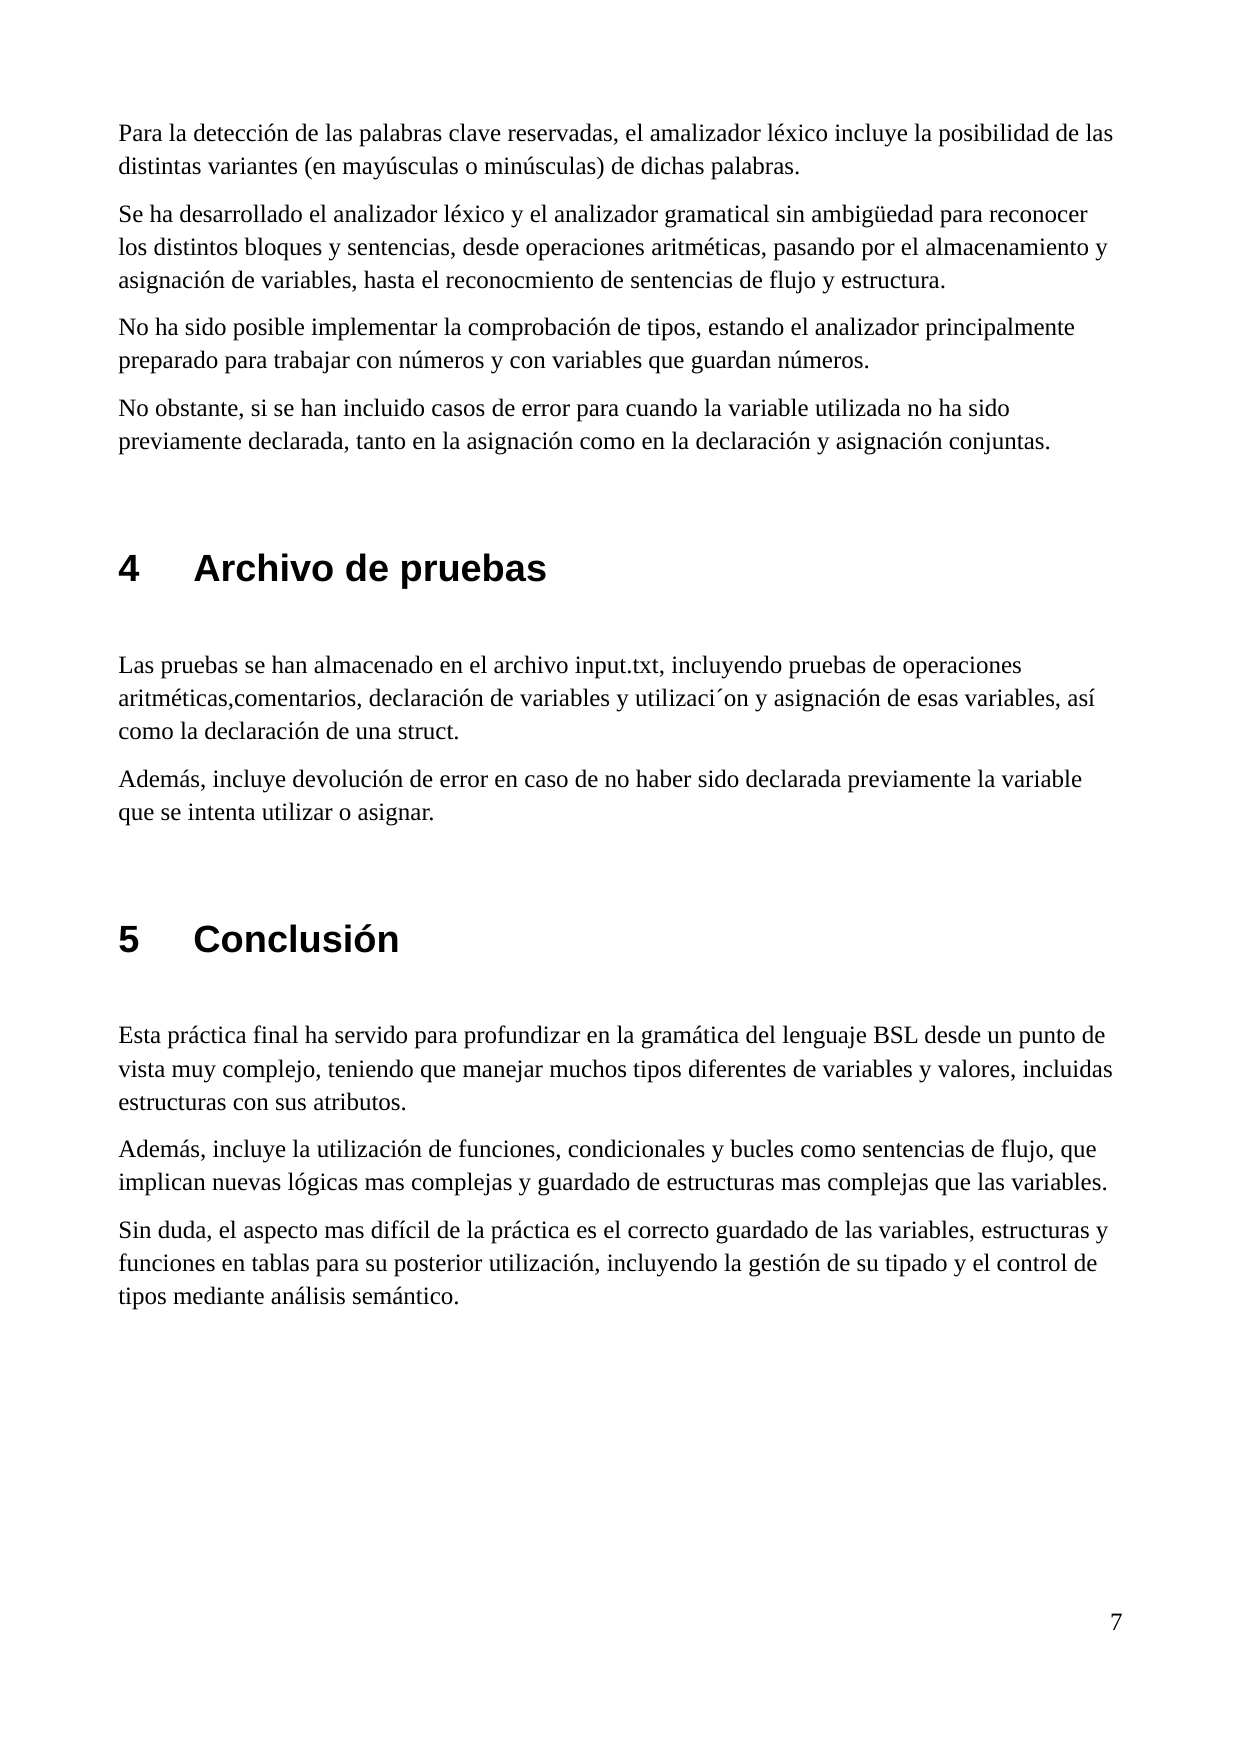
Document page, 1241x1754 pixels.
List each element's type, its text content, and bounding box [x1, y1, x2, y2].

subtitle Archivo de pruebas [118, 546, 1122, 590]
text Se ha desarrollado el analizador léxico y el analizador gramatical sin ambigüedad para reconocer los distintos bloques y sentencias, desde operaciones aritméticas, pasando por el almacenamiento y asignación de variables, hasta el reconocmiento de sentencias de flujo y estructura. [118, 199, 1122, 293]
subtitle Conclusión [118, 917, 1122, 961]
text Para la detección de las palabras clave reservadas, el amalizador léxico incluye la posibilidad de las distintas variantes (en mayúsculas o minúsculas) de dichas palabras. [118, 118, 1122, 180]
text No obstante, si se han incluido casos de error para cuando la variable utilizada no ha sido previamente declarada, tanto en la asignación como en la declaración y asignación conjuntas. [118, 393, 1122, 455]
text Sin duda, el aspecto mas difícil de la práctica es el correcto guardado de las variables, estructuras y funciones en tablas para su posterior utilización, incluyendo la gestión de su tipado y el control de tipos mediante análisis semántico. [118, 1215, 1122, 1310]
text Además, incluye devolución de error en caso de no haber sido declarada previamente la variable que se intenta utilizar o asignar. [118, 764, 1122, 825]
text Esta práctica final ha servido para profundizar en la gramática del lenguaje BSL desde un punto de vista muy complejo, teniendo que manejar muchos tipos diferentes de variables y valores, incluidas estructuras con sus atributos. [118, 1021, 1122, 1115]
text No ha sido posible implementar la comprobación de tipos, estando el analizador principalmente preparado para trabajar con números y con variables que guardan números. [118, 312, 1122, 374]
text Además, incluye la utilización de funciones, condicionales y bucles como sentencias de flujo, que implican nuevas lógicas mas complejas y guardado de estructuras mas complejas que las variables. [118, 1134, 1122, 1196]
text Las pruebas se han almacenado en el archivo input.txt, incluyendo pruebas de operaciones aritméticas,comentarios, declaración de variables y utilizaci´on y asignación de esas variables, así como la declaración de una struct. [118, 650, 1122, 745]
